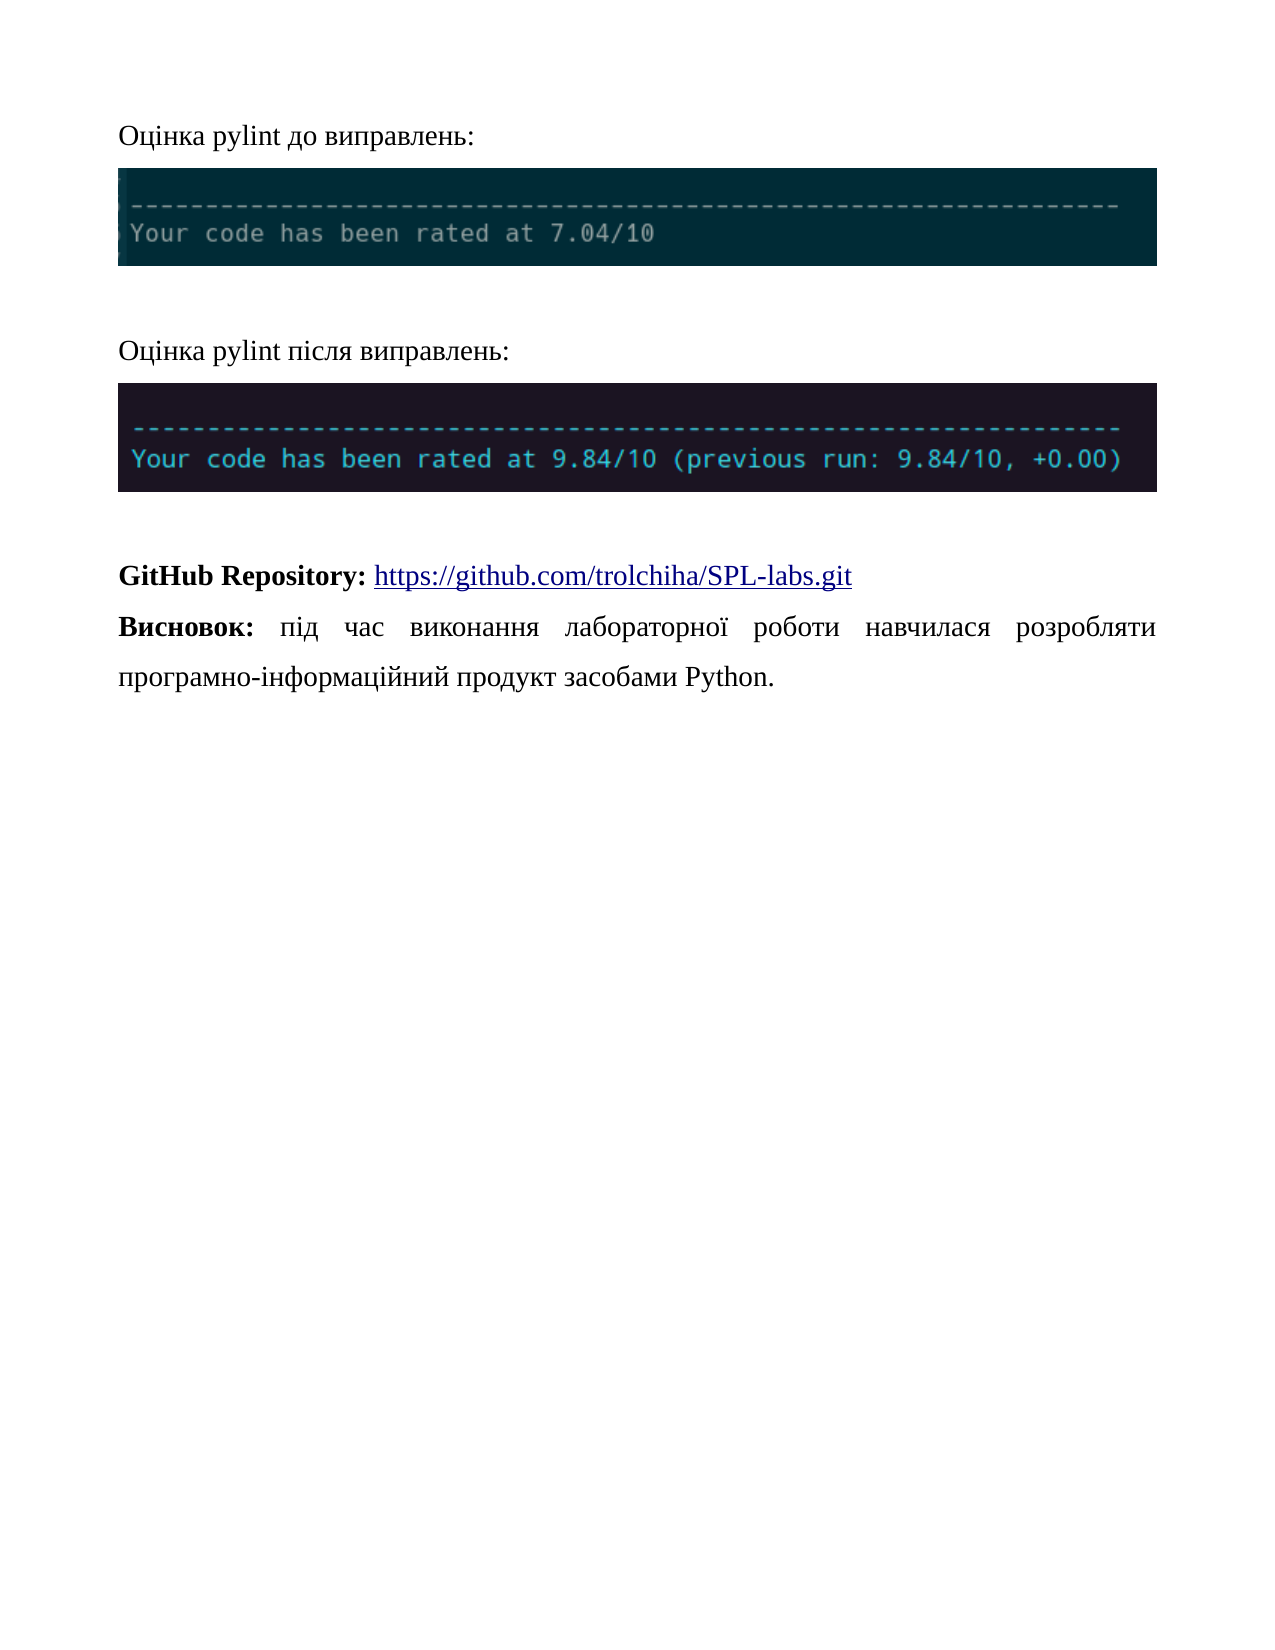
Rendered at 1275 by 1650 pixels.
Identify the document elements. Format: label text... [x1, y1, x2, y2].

picture [612, 224, 622, 243]
picture [582, 224, 593, 241]
picture [432, 228, 443, 241]
picture [372, 228, 383, 241]
picture [596, 224, 608, 241]
picture [642, 224, 653, 241]
picture [552, 224, 563, 241]
text Оцінка pylint до виправлень: [118, 118, 1157, 152]
picture [282, 224, 293, 241]
picture [237, 224, 248, 241]
picture [312, 228, 322, 241]
picture [629, 224, 638, 241]
text Оцінка pylint після виправлень: [118, 333, 1157, 367]
picture [147, 228, 158, 241]
picture [118, 168, 125, 266]
text Висновок: під час виконання лабораторної роботи навчилася розробляти програмно-інформаційний продукт засобами Python. [118, 609, 1157, 693]
picture [252, 228, 263, 241]
picture [522, 224, 532, 241]
picture [418, 228, 428, 241]
picture [507, 228, 518, 241]
picture [131, 224, 143, 241]
picture [462, 228, 473, 241]
text GitHub Repository: https://github.com/trolchiha/SPL-labs.git [118, 558, 1157, 592]
picture [342, 224, 353, 241]
picture [447, 224, 457, 241]
picture [207, 228, 217, 241]
picture [387, 228, 398, 241]
picture [178, 228, 188, 241]
picture [357, 228, 368, 241]
picture [162, 228, 173, 241]
picture [118, 383, 1157, 492]
picture [222, 228, 233, 241]
picture [477, 224, 488, 241]
picture [297, 228, 308, 241]
